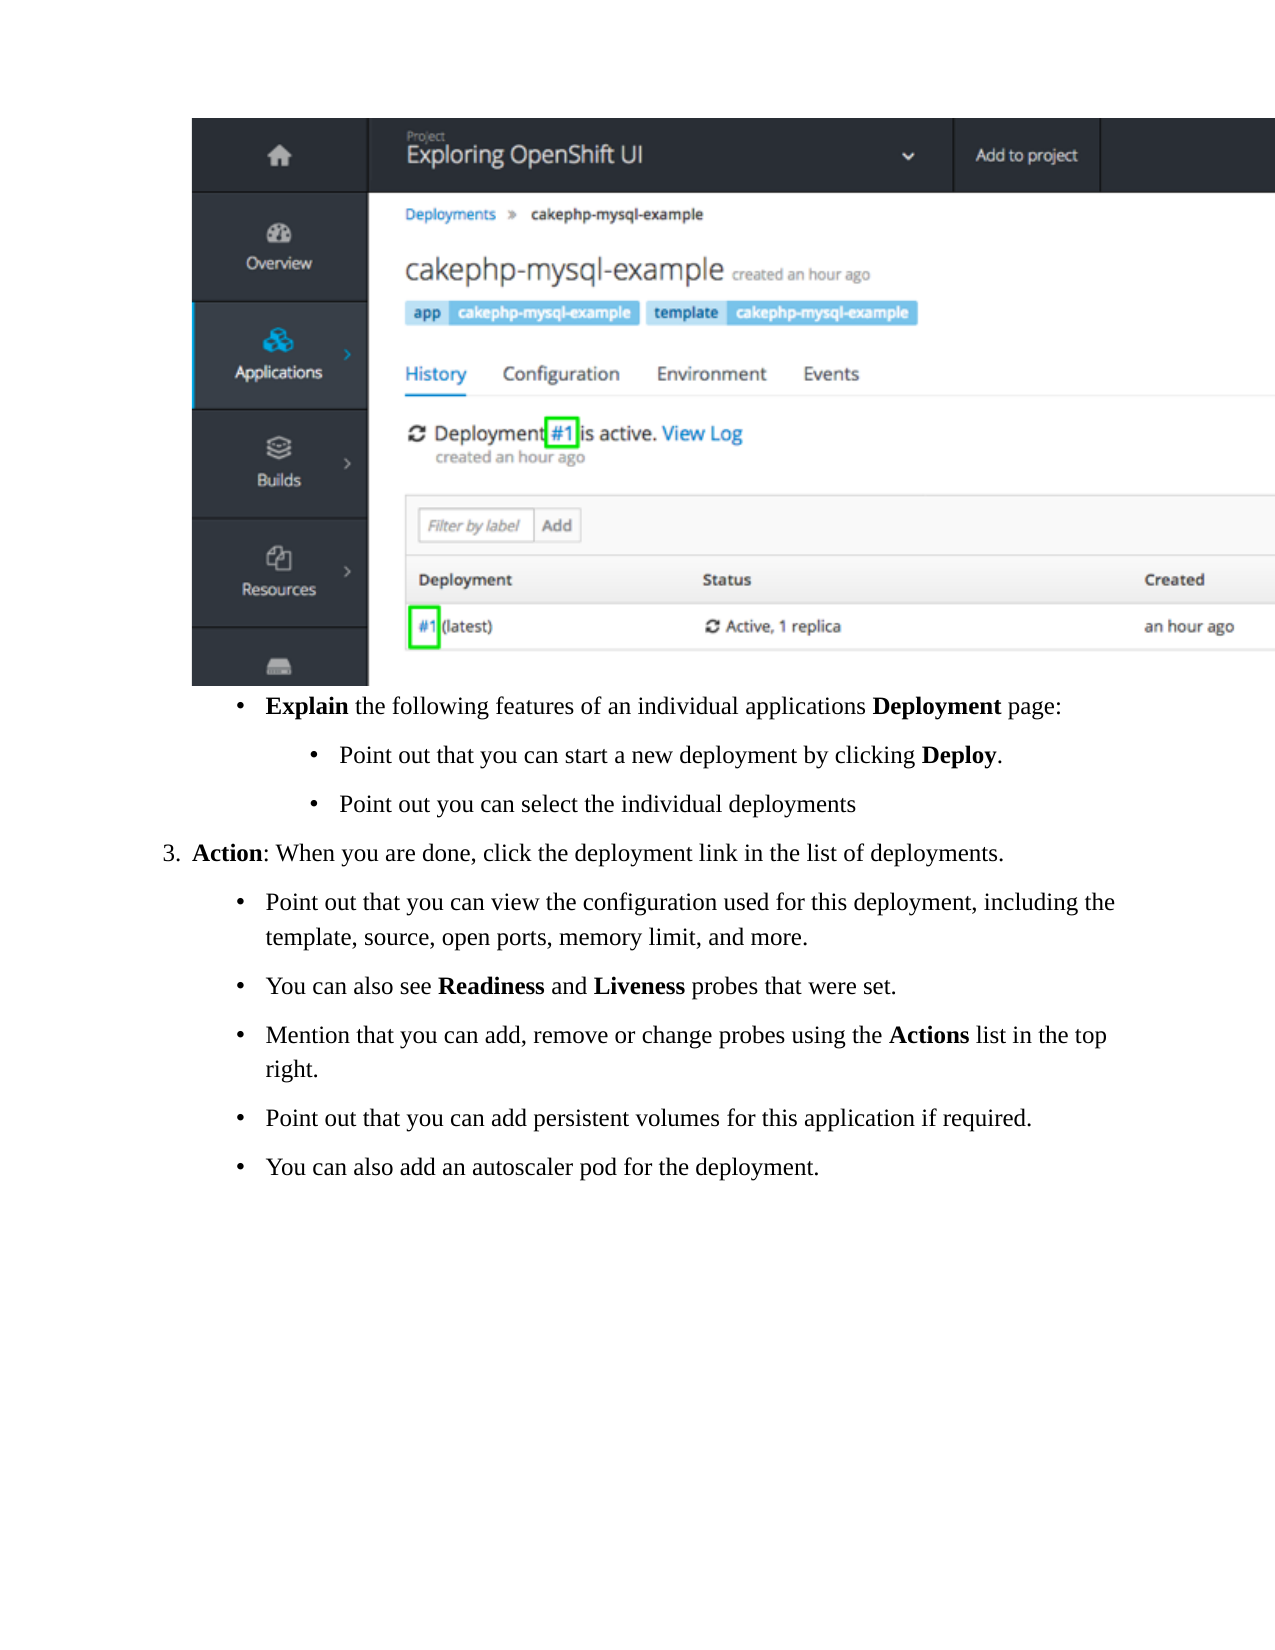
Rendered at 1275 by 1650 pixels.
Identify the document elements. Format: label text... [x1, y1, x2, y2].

list Point out you can select the individual deployments [309, 789, 1157, 818]
list Explain the following features of an individual applications Deployment page: [236, 691, 1157, 720]
picture [191, 118, 1275, 686]
list You can also see Readiness and Liveness probes that were set. [236, 971, 1157, 999]
list Mention that you can add, remove or change probes using the Actions list in the top right. [236, 1020, 1157, 1083]
list Point out that you can view the configuration used for this deployment, including the template, source, open ports, memory limit, and more. [236, 887, 1157, 951]
list You can also add an autoscaler pod for the deployment. [236, 1152, 1157, 1181]
list Action: When you are done, click the deployment link in the list of deployments. [162, 838, 1157, 867]
list Point out that you can start a new deployment by clicking Deploy. [309, 740, 1157, 769]
list Point out that you can add persistent volumes for this application if required. [236, 1103, 1157, 1132]
